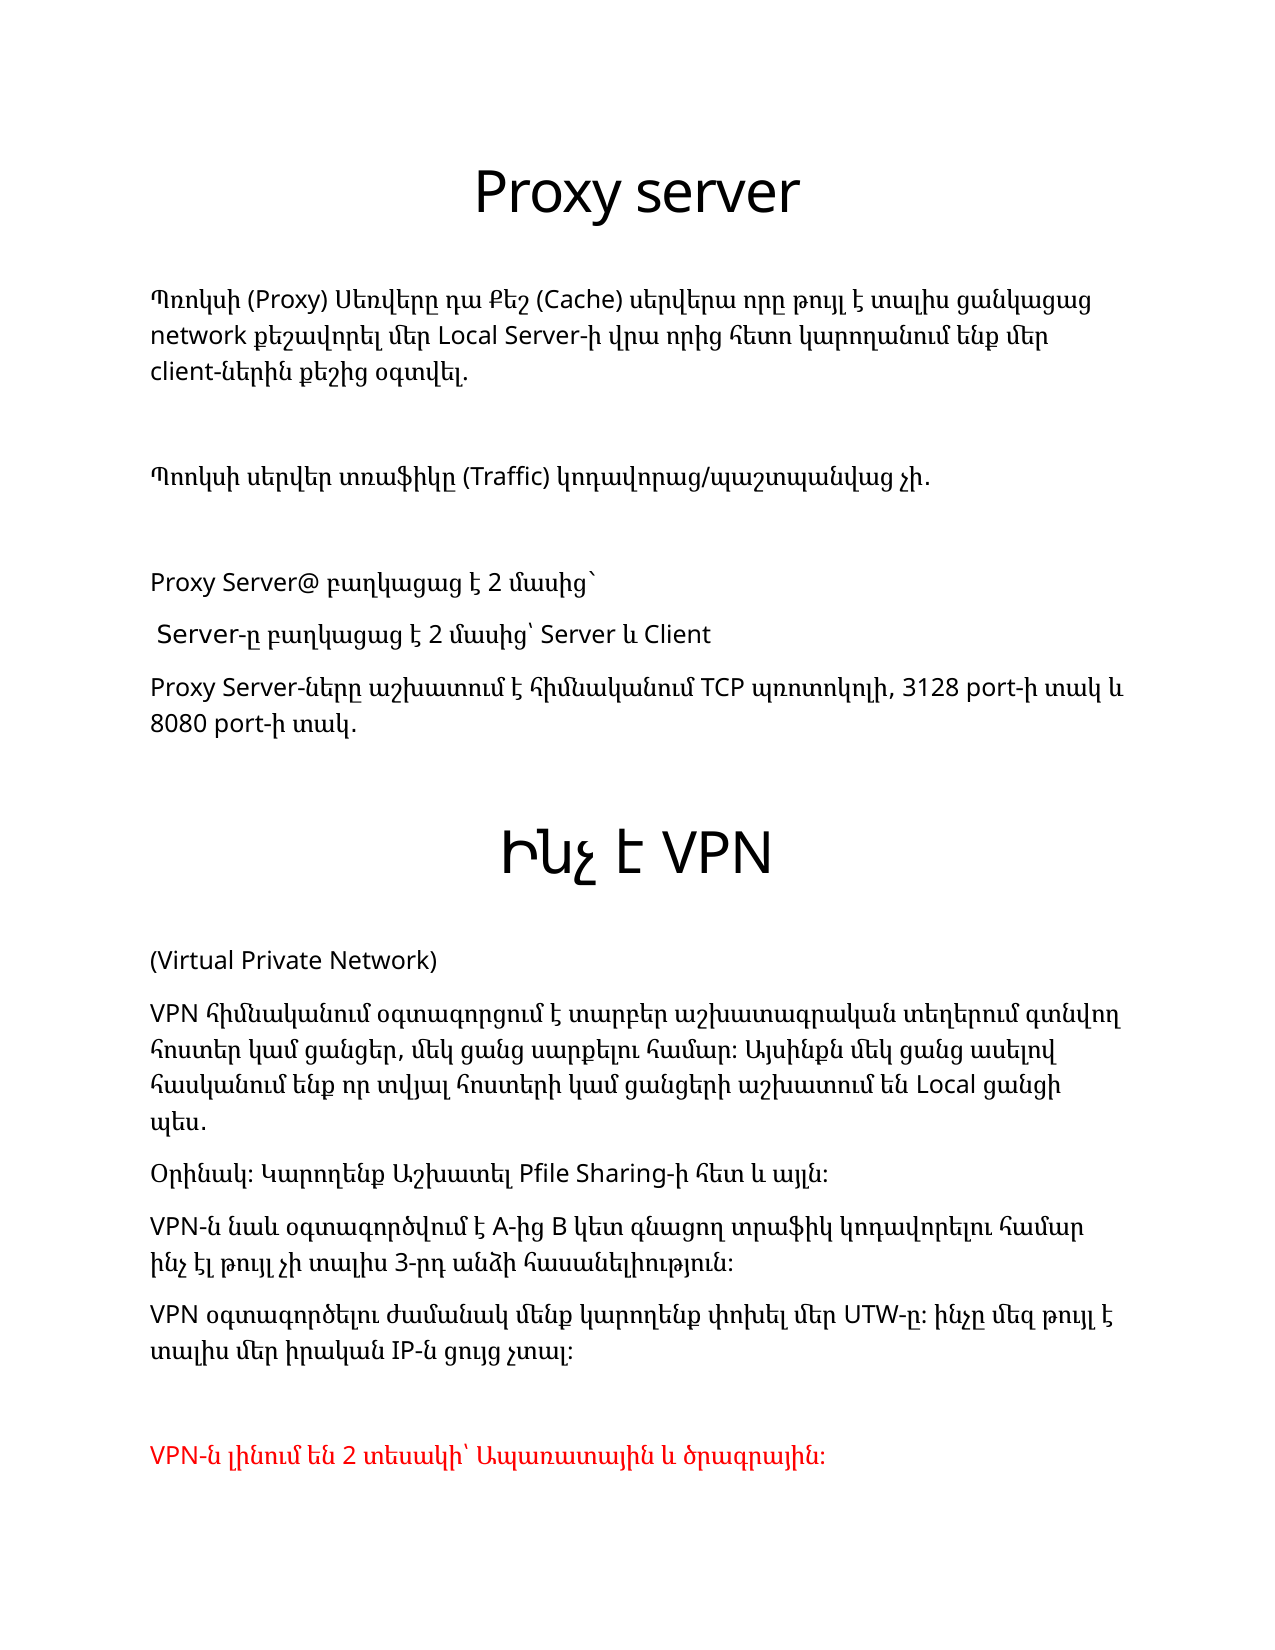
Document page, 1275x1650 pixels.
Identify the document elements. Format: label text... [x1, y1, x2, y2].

title Ինչ է VPN [150, 811, 1125, 890]
text Օրինակ։ Կարողենք Աշխատել Pfile Sharing-ի հետ և այլն։ [150, 1156, 1125, 1190]
text VPN օգտագործելու ժամանակ մենք կարողենք փոխել մեր UTW-ը։ ինչը մեզ թույլ է տալիս մեր իրական IP-ն ցույց չտալ։ [150, 1297, 1125, 1367]
text Server-ը բաղկացաց է 2 մասից՝ Server և Client [150, 617, 1125, 651]
text Պռոկսի (Proxy) Սեռվերը դա Քեշ (Cache) սերվերա որը թույլ է տալիս ցանկացաց network քեշավորել մեր Local Server-ի վրա որից հետո կարողանում ենք մեր client-ներին քեշից օգտվել. [150, 282, 1125, 388]
text Proxy Server-ները աշխատում է հիմնականում TCP պռոտոկոլի, 3128 port-ի տակ և 8080 port-ի տակ․ [150, 669, 1125, 739]
text Պոոկսի սերվեր տռաֆիկը (Traffic) կոդավորաց/պաշտպանվաց չի․ [150, 459, 1125, 493]
text VPN հիմնականում օգտագորցում է տարբեր աշխատագրական տեղերում գտնվող հոստեր կամ ցանցեր, մեկ ցանց սարքելու համար։ Այսինքն մեկ ցանց ասելով հասկանում ենք որ տվյալ հոստերի կամ ցանցերի աշխատում են Local ցանցի պես․ [150, 995, 1125, 1137]
text VPN-ն նաև օգտագործվում է A-ից B կետ գնացող տրաֆիկ կոդավորելու համար ինչ էլ թույլ չի տալիս 3-րդ անձի հասանելիություն։ [150, 1208, 1125, 1278]
title Proxy server [150, 150, 1125, 229]
text Proxy Server@ բաղկացաց է 2 մասից` [150, 564, 1125, 598]
text (Virtual Private Network) [150, 943, 1125, 977]
text VPN-ն լինում են 2 տեսակի՝ Ապառատային և ծրագրային։ [150, 1438, 1125, 1472]
